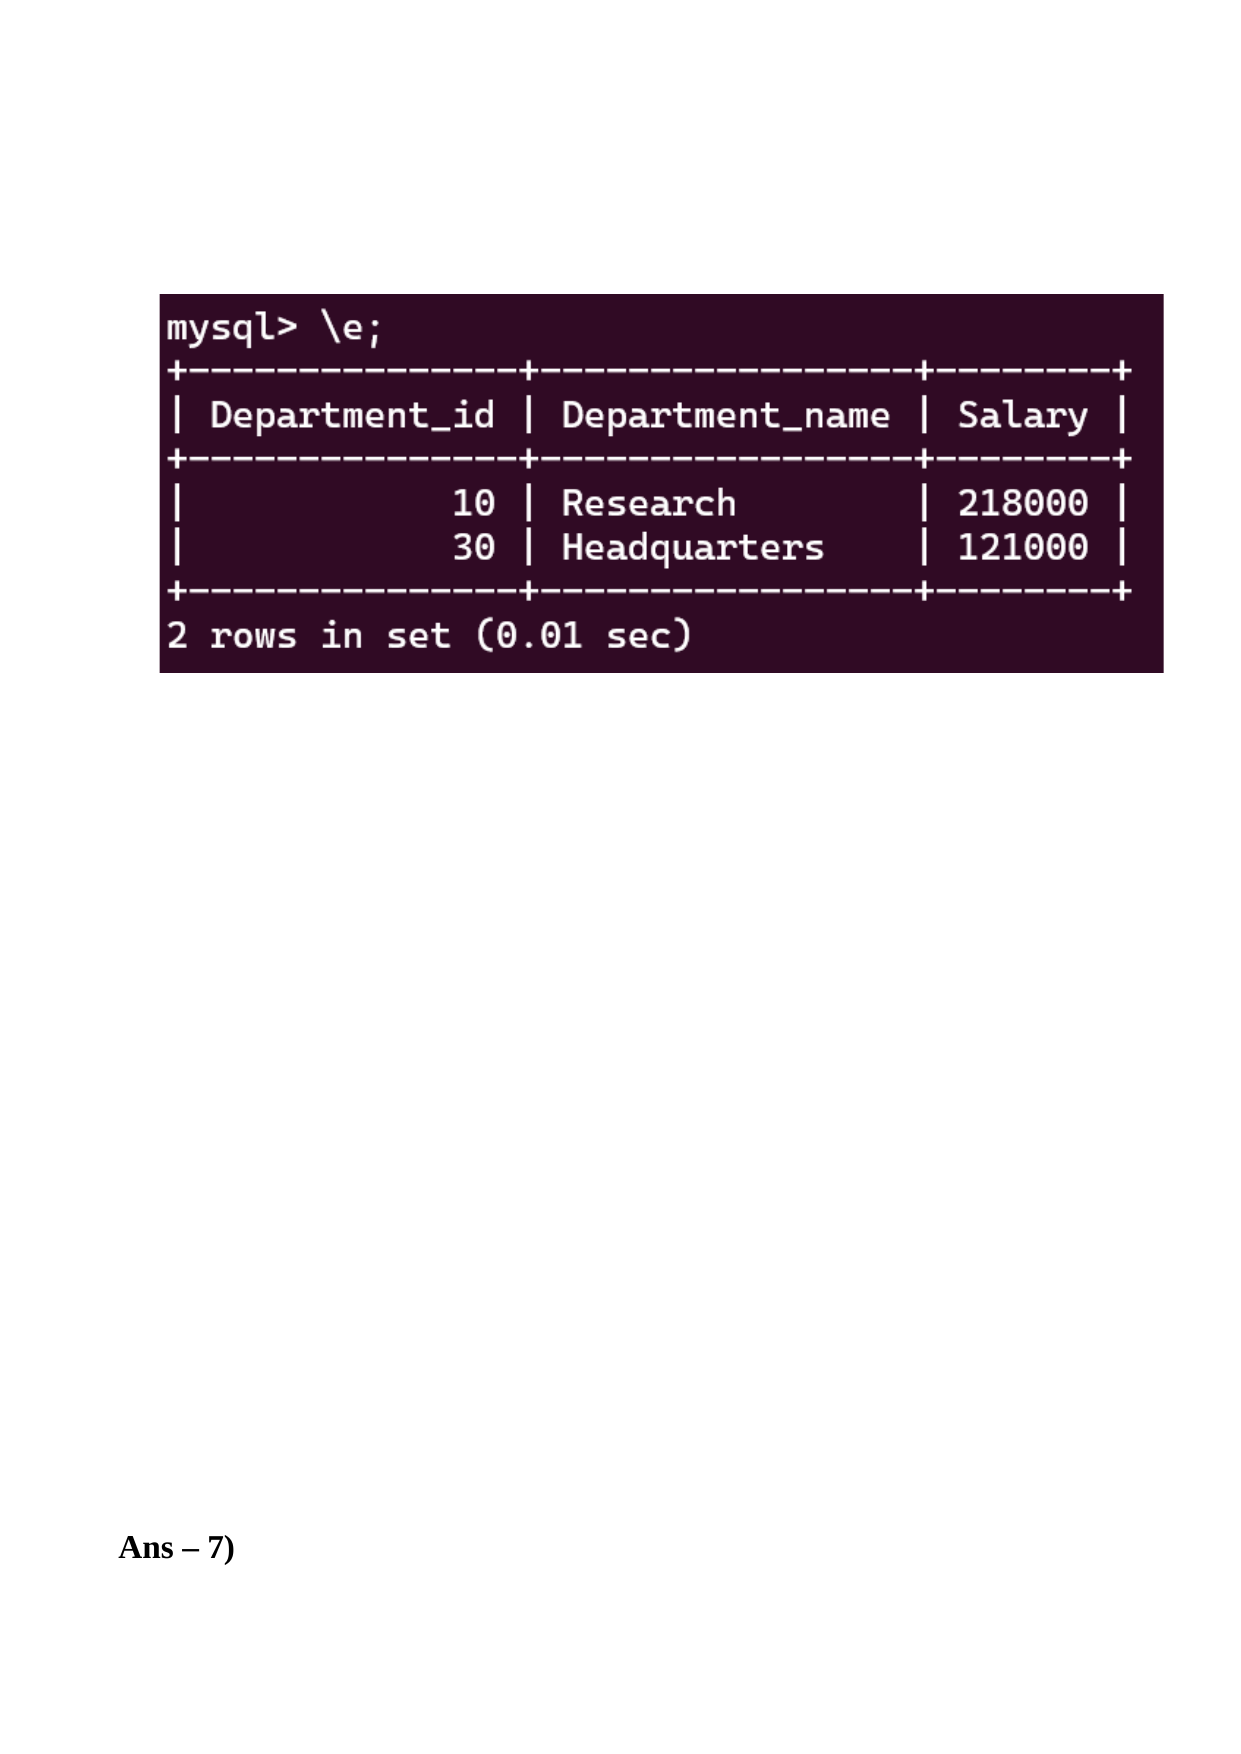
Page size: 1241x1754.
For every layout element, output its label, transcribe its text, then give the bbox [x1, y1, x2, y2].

text Ans – 7) [118, 1527, 1122, 1565]
